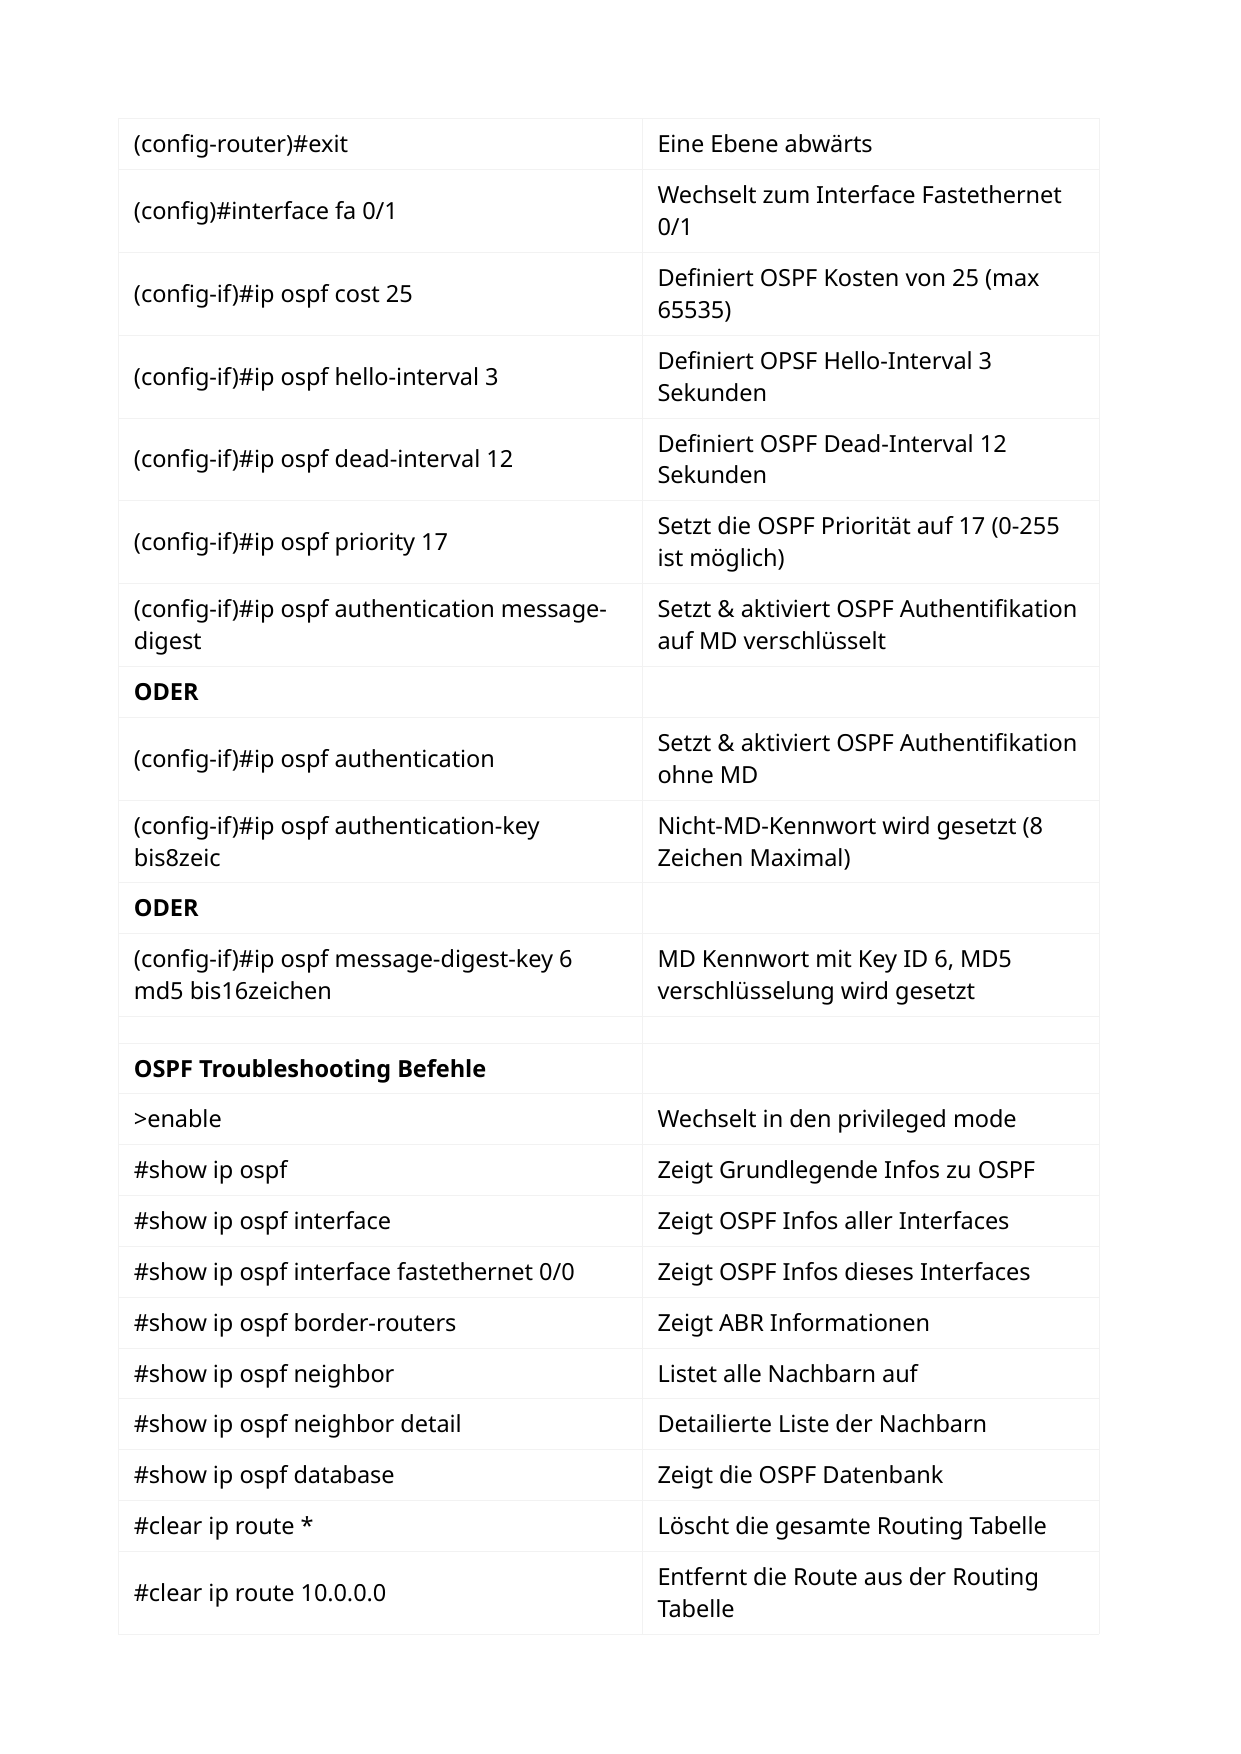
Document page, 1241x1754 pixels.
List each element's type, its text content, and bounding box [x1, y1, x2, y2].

table_cell [643, 883, 1099, 933]
table_cell Definiert OPSF Hello-Interval 3 Sekunden [643, 336, 1099, 417]
table_cell (config-if)#ip ospf authentication message-digest [119, 584, 642, 666]
table_cell (config-if)#ip ospf dead-interval 12 [119, 419, 642, 500]
table_cell >enable [119, 1094, 642, 1144]
table_cell #show ip ospf neighbor [119, 1349, 642, 1398]
table_cell #show ip ospf neighbor detail [119, 1399, 642, 1449]
table_cell (config-if)#ip ospf hello-interval 3 [119, 336, 642, 417]
table_cell Zeigt die OSPF Datenbank [643, 1450, 1099, 1500]
table_cell #show ip ospf interface [119, 1196, 642, 1246]
table_cell (config)#interface fa 0/1 [119, 170, 642, 252]
table_cell #show ip ospf interface fastethernet 0/0 [119, 1247, 642, 1297]
table_cell #clear ip route 10.0.0.0 [119, 1552, 642, 1634]
table_cell #show ip ospf [119, 1145, 642, 1195]
table_cell (config-if)#ip ospf message-digest-key 6 md5 bis16zeichen [119, 934, 642, 1016]
table_cell ODER [119, 883, 642, 933]
table_cell Zeigt ABR Informationen [643, 1298, 1099, 1347]
table_cell MD Kennwort mit Key ID 6, MD5 verschlüsselung wird gesetzt [643, 934, 1099, 1016]
table_cell Zeigt Grundlegende Infos zu OSPF [643, 1145, 1099, 1195]
table_cell Setzt & aktiviert OSPF Authentifikation ohne MD [643, 718, 1099, 799]
table_cell #clear ip route * [119, 1501, 642, 1551]
table_cell #show ip ospf database [119, 1450, 642, 1500]
table_cell Nicht-MD-Kennwort wird gesetzt (8 Zeichen Maximal) [643, 801, 1099, 882]
table_cell [119, 1017, 642, 1042]
table_cell Entfernt die Route aus der Routing Tabelle [643, 1552, 1099, 1634]
table_cell (config-router)#exit [119, 119, 642, 169]
table_cell Wechselt zum Interface Fastethernet 0/1 [643, 170, 1099, 252]
table_cell Zeigt OSPF Infos dieses Interfaces [643, 1247, 1099, 1297]
table_cell [643, 1044, 1099, 1093]
table_cell Setzt die OSPF Priorität auf 17 (0-255 ist möglich) [643, 501, 1099, 583]
table_cell Definiert OSPF Dead-Interval 12 Sekunden [643, 419, 1099, 500]
table_cell (config-if)#ip ospf authentication [119, 718, 642, 799]
table_cell #show ip ospf border-routers [119, 1298, 642, 1347]
table_cell Listet alle Nachbarn auf [643, 1349, 1099, 1398]
table_cell Wechselt in den privileged mode [643, 1094, 1099, 1144]
table_cell Löscht die gesamte Routing Tabelle [643, 1501, 1099, 1551]
table_cell Detailierte Liste der Nachbarn [643, 1399, 1099, 1449]
table_cell (config-if)#ip ospf authentication-key bis8zeic [119, 801, 642, 882]
table_cell Zeigt OSPF Infos aller Interfaces [643, 1196, 1099, 1246]
table_cell [643, 1017, 1099, 1042]
table_cell OSPF Troubleshooting Befehle [119, 1044, 642, 1093]
table_cell (config-if)#ip ospf priority 17 [119, 501, 642, 583]
table_cell Definiert OSPF Kosten von 25 (max 65535) [643, 253, 1099, 334]
table_cell ODER [119, 667, 642, 717]
table_cell Eine Ebene abwärts [643, 119, 1099, 169]
table_cell (config-if)#ip ospf cost 25 [119, 253, 642, 334]
table_cell Setzt & aktiviert OSPF Authentifikation auf MD verschlüsselt [643, 584, 1099, 666]
table_cell [643, 667, 1099, 717]
